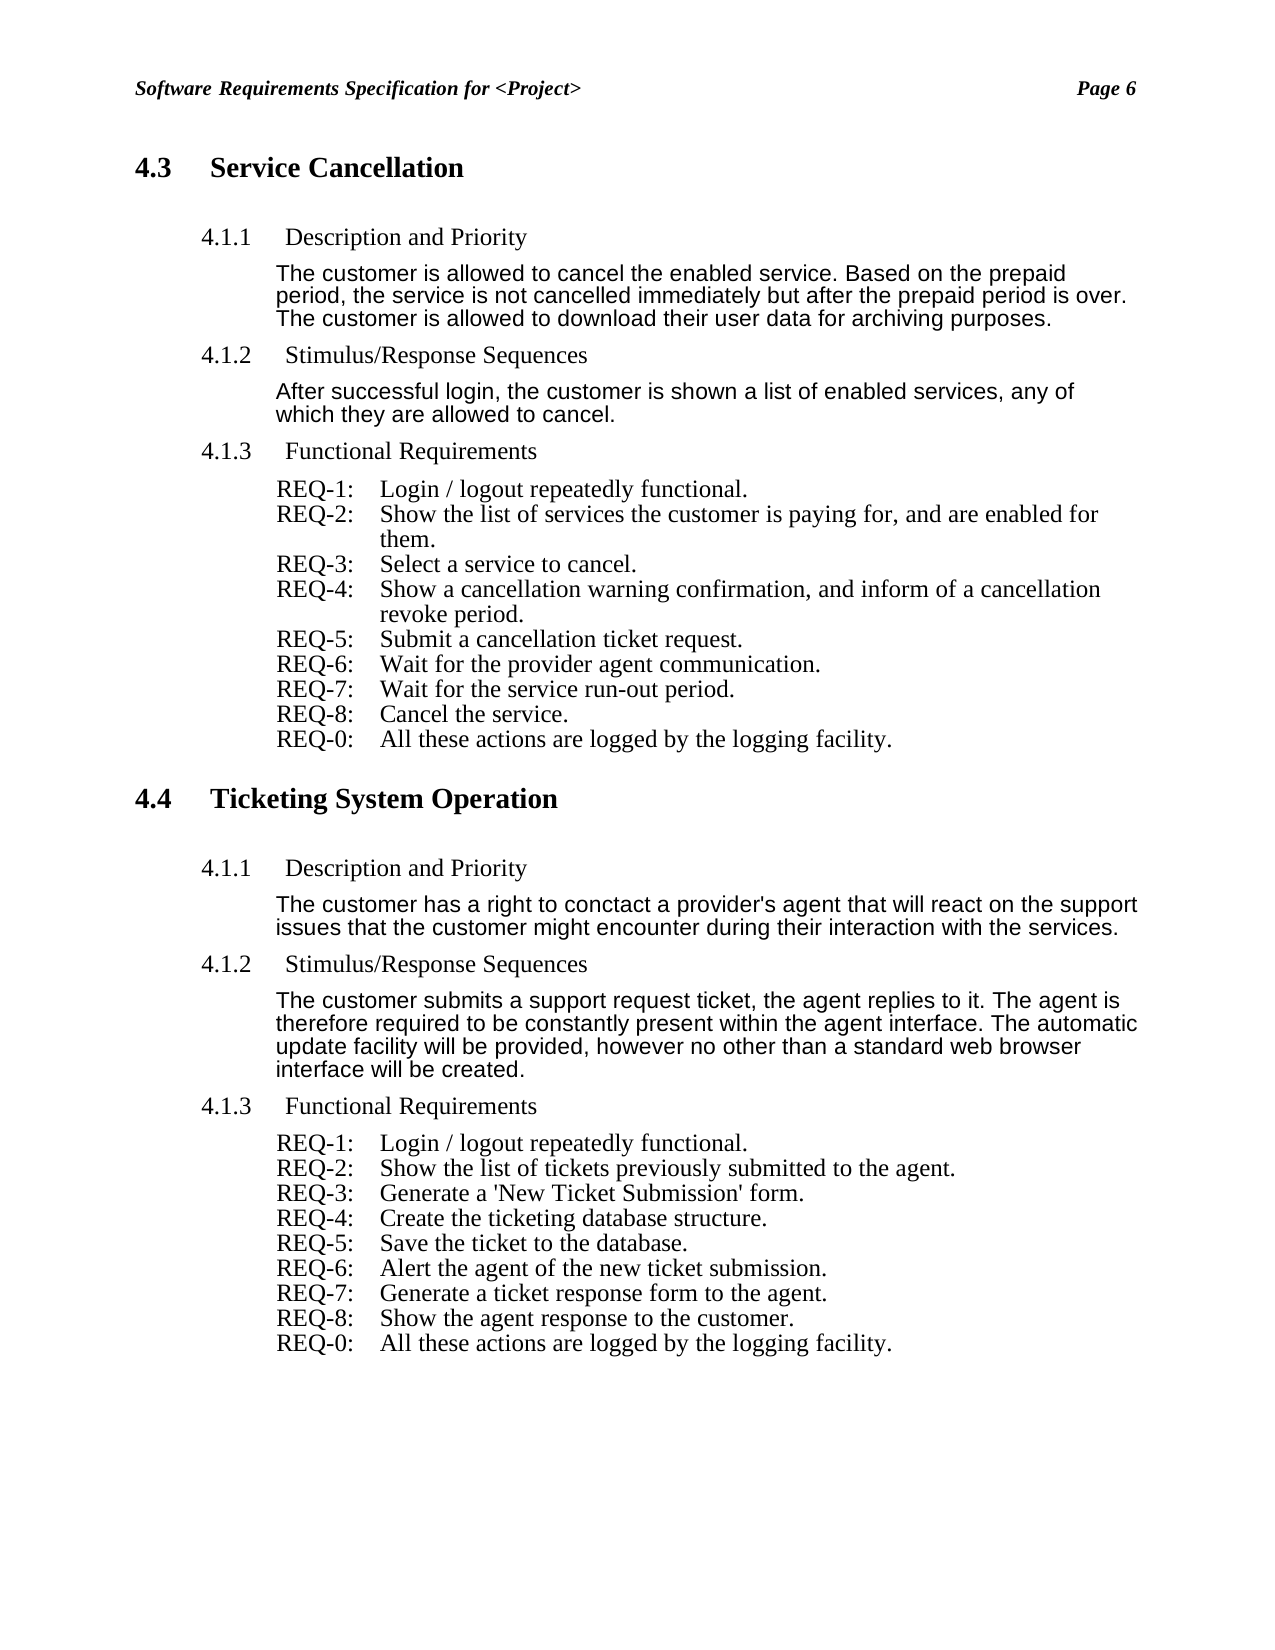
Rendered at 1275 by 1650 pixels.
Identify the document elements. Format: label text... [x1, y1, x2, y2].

text REQ-8: Show the agent response to the customer. [276, 1307, 1140, 1332]
text REQ-2: Show the list of services the customer is paying for, and are enabled for them. [276, 502, 1140, 552]
text REQ-7: Generate a ticket response form to the agent. [276, 1282, 1140, 1307]
text REQ-1: Login / logout repeatedly functional. [276, 477, 1140, 502]
subtitle Ticketing System Operation [135, 781, 1140, 815]
text After successful login, the customer is shown a list of enabled services, any of which they are allowed to cancel. [276, 381, 1140, 427]
text REQ-3: Generate a 'New Ticket Submission' form. [276, 1182, 1140, 1207]
text 4.1.1 Description and Priority [201, 225, 1140, 250]
text REQ-4: Create the ticketing database structure. [276, 1207, 1140, 1232]
text 4.1.3 Functional Requirements [201, 440, 1140, 465]
text REQ-6: Alert the agent of the new ticket submission. [276, 1257, 1140, 1282]
text REQ-0: All these actions are logged by the logging facility. [276, 1332, 1140, 1357]
text REQ-6: Wait for the provider agent communication. [276, 652, 1140, 677]
text 4.1.3 Functional Requirements [201, 1094, 1140, 1119]
text REQ-2: Show the list of tickets previously submitted to the agent. [276, 1157, 1140, 1182]
text The customer submits a support request ticket, the agent replies to it. The agent is therefore required to be constantly present within the agent interface. The automatic update facility will be provided, however no other than a standard web browser interface will be created. [276, 990, 1140, 1082]
text The customer is allowed to cancel the enabled service. Based on the prepaid period, the service is not cancelled immediately but after the prepaid period is over. The customer is allowed to download their user data for archiving purposes. [276, 263, 1140, 331]
text 4.1.2 Stimulus/Response Sequences [201, 344, 1140, 369]
text REQ-4: Show a cancellation warning confirmation, and inform of a cancellation revoke period. [276, 577, 1140, 627]
text 4.1.1 Description and Priority [201, 857, 1140, 882]
text The customer has a right to conctact a provider's agent that will react on the support issues that the customer might encounter during their interaction with the services. [276, 894, 1140, 940]
text REQ-5: Save the ticket to the database. [276, 1232, 1140, 1257]
text REQ-1: Login / logout repeatedly functional. [276, 1132, 1140, 1157]
text REQ-5: Submit a cancellation ticket request. [276, 627, 1140, 652]
text REQ-8: Cancel the service. [276, 702, 1140, 727]
subtitle Service Cancellation [135, 150, 1140, 183]
text REQ-3: Select a service to cancel. [276, 552, 1140, 577]
text 4.1.2 Stimulus/Response Sequences [201, 952, 1140, 977]
text REQ-0: All these actions are logged by the logging facility. [276, 727, 1140, 752]
text REQ-7: Wait for the service run-out period. [276, 677, 1140, 702]
